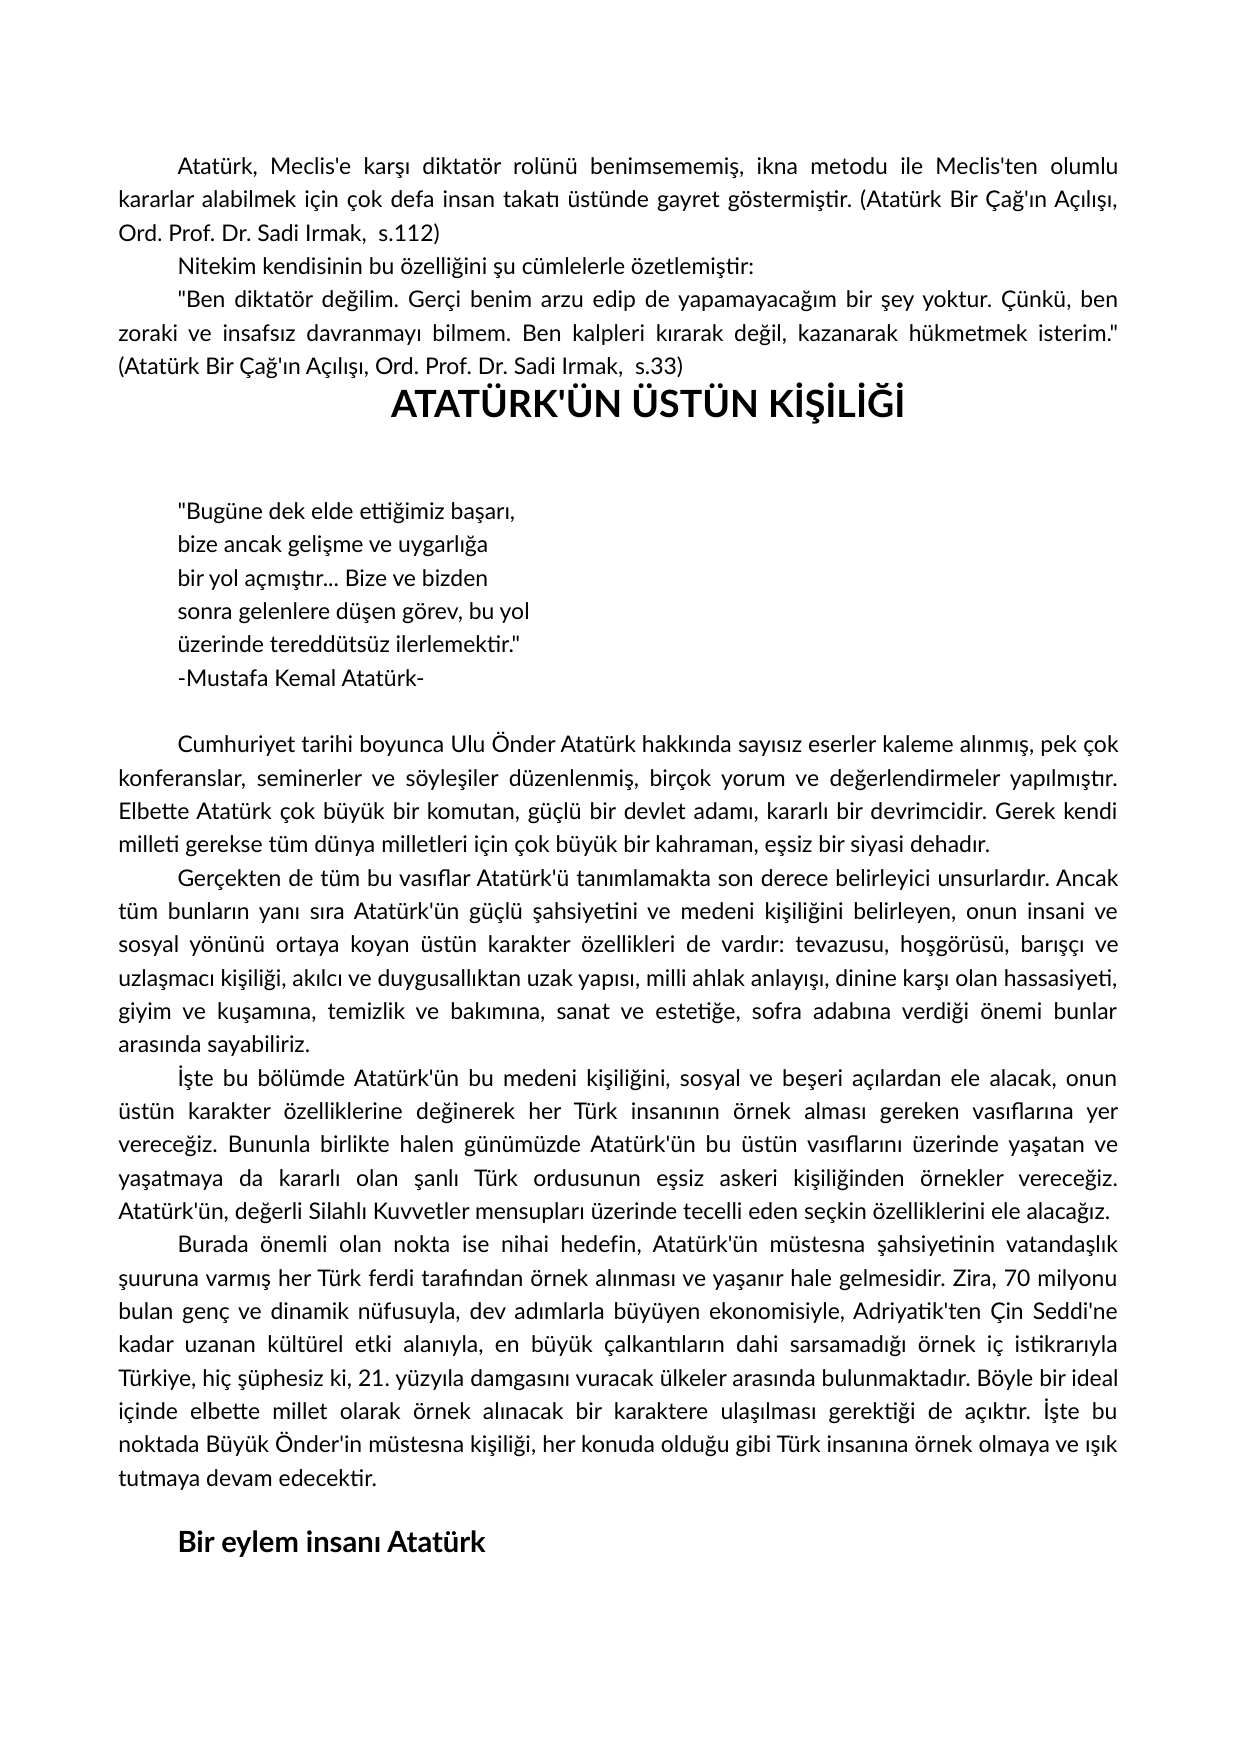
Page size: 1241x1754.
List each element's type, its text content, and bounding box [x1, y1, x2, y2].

text "Bugüne dek elde ettiğimiz başarı, [118, 493, 1119, 526]
text ATATÜRK'ÜN ÜSTÜN KİŞİLİĞİ [118, 381, 1119, 426]
text -Mustafa Kemal Atatürk- [118, 659, 1119, 693]
text Cumhuriyet tarihi boyunca Ulu Önder Atatürk hakkında sayısız eserler kaleme alınmış, pek çok konferanslar, seminerler ve söyleşiler düzenlenmiş, birçok yorum ve değerlendirmeler yapılmıştır. Elbette Atatürk çok büyük bir komutan, güçlü bir devlet adamı, kararlı bir devrimcidir. Gerek kendi milleti gerekse tüm dünya milletleri için çok büyük bir kahraman, eşsiz bir siyasi dehadır. [118, 726, 1119, 859]
text sonra gelenlere düşen görev, bu yol [118, 593, 1119, 626]
text bize ancak gelişme ve uygarlığa [118, 526, 1119, 559]
text Gerçekten de tüm bu vasıflar Atatürk'ü tanımlamakta son derece belirleyici unsurlardır. Ancak tüm bunların yanı sıra Atatürk'ün güçlü şahsiyetini ve medeni kişiliğini belirleyen, onun insani ve sosyal yönünü ortaya koyan üstün karakter özellikleri de vardır: tevazusu, hoşgörüsü, barışçı ve uzlaşmacı kişiliği, akılcı ve duygusallıktan uzak yapısı, milli ahlak anlayışı, dinine karşı olan hassasiyeti, giyim ve kuşamına, temizlik ve bakımına, sanat ve estetiğe, sofra adabına verdiği önemi bunlar arasında sayabiliriz. [118, 859, 1119, 1059]
text Burada önemli olan nokta ise nihai hedefin, Atatürk'ün müstesna şahsiyetinin vatandaşlık şuuruna varmış her Türk ferdi tarafından örnek alınması ve yaşanır hale gelmesidir. Zira, 70 milyonu bulan genç ve dinamik nüfusuyla, dev adımlarla büyüyen ekonomisiyle, Adriyatik'ten Çin Seddi'ne kadar uzanan kültürel etki alanıyla, en büyük çalkantıların dahi sarsamadığı örnek iç istikrarıyla Türkiye, hiç şüphesiz ki, 21. yüzyıla damgasını vuracak ülkeler arasında bulunmaktadır. Böyle bir ideal içinde elbette millet olarak örnek alınacak bir karaktere ulaşılması gerektiği de açıktır. İşte bu noktada Büyük Önder'in müstesna kişiliği, her konuda olduğu gibi Türk insanına örnek olmaya ve ışık tutmaya devam edecektir. [118, 1226, 1119, 1493]
text bir yol açmıştır... Bize ve bizden [118, 559, 1119, 593]
text İşte bu bölümde Atatürk'ün bu medeni kişiliğini, sosyal ve beşeri açılardan ele alacak, onun üstün karakter özelliklerine değinerek her Türk insanının örnek alması gereken vasıflarına yer vereceğiz. Bununla birlikte halen günümüzde Atatürk'ün bu üstün vasıflarını üzerinde yaşatan ve yaşatmaya da kararlı olan şanlı Türk ordusunun eşsiz askeri kişiliğinden örnekler vereceğiz. Atatürk'ün, değerli Silahlı Kuvvetler mensupları üzerinde tecelli eden seçkin özelliklerini ele alacağız. [118, 1059, 1119, 1226]
text üzerinde tereddütsüz ilerlemektir." [118, 626, 1119, 659]
text "Ben diktatör değilim. Gerçi benim arzu edip de yapamayacağım bir şey yoktur. Çünkü, ben zoraki ve insafsız davranmayı bilmem. Ben kalpleri kırarak değil, kazanarak hükmetmek isterim." (Atatürk Bir Çağ'ın Açılışı, Ord. Prof. Dr. Sadi Irmak, s.33) [118, 281, 1119, 381]
text Atatürk, Meclis'e karşı diktatör rolünü benimsememiş, ikna metodu ile Meclis'ten olumlu kararlar alabilmek için çok defa insan takatı üstünde gayret göstermiştir. (Atatürk Bir Çağ'ın Açılışı, Ord. Prof. Dr. Sadi Irmak, s.112) [118, 148, 1119, 248]
text Nitekim kendisinin bu özelliğini şu cümlelerle özetlemiştir: [118, 248, 1119, 281]
text Bir eylem insanı Atatürk [118, 1526, 1119, 1559]
